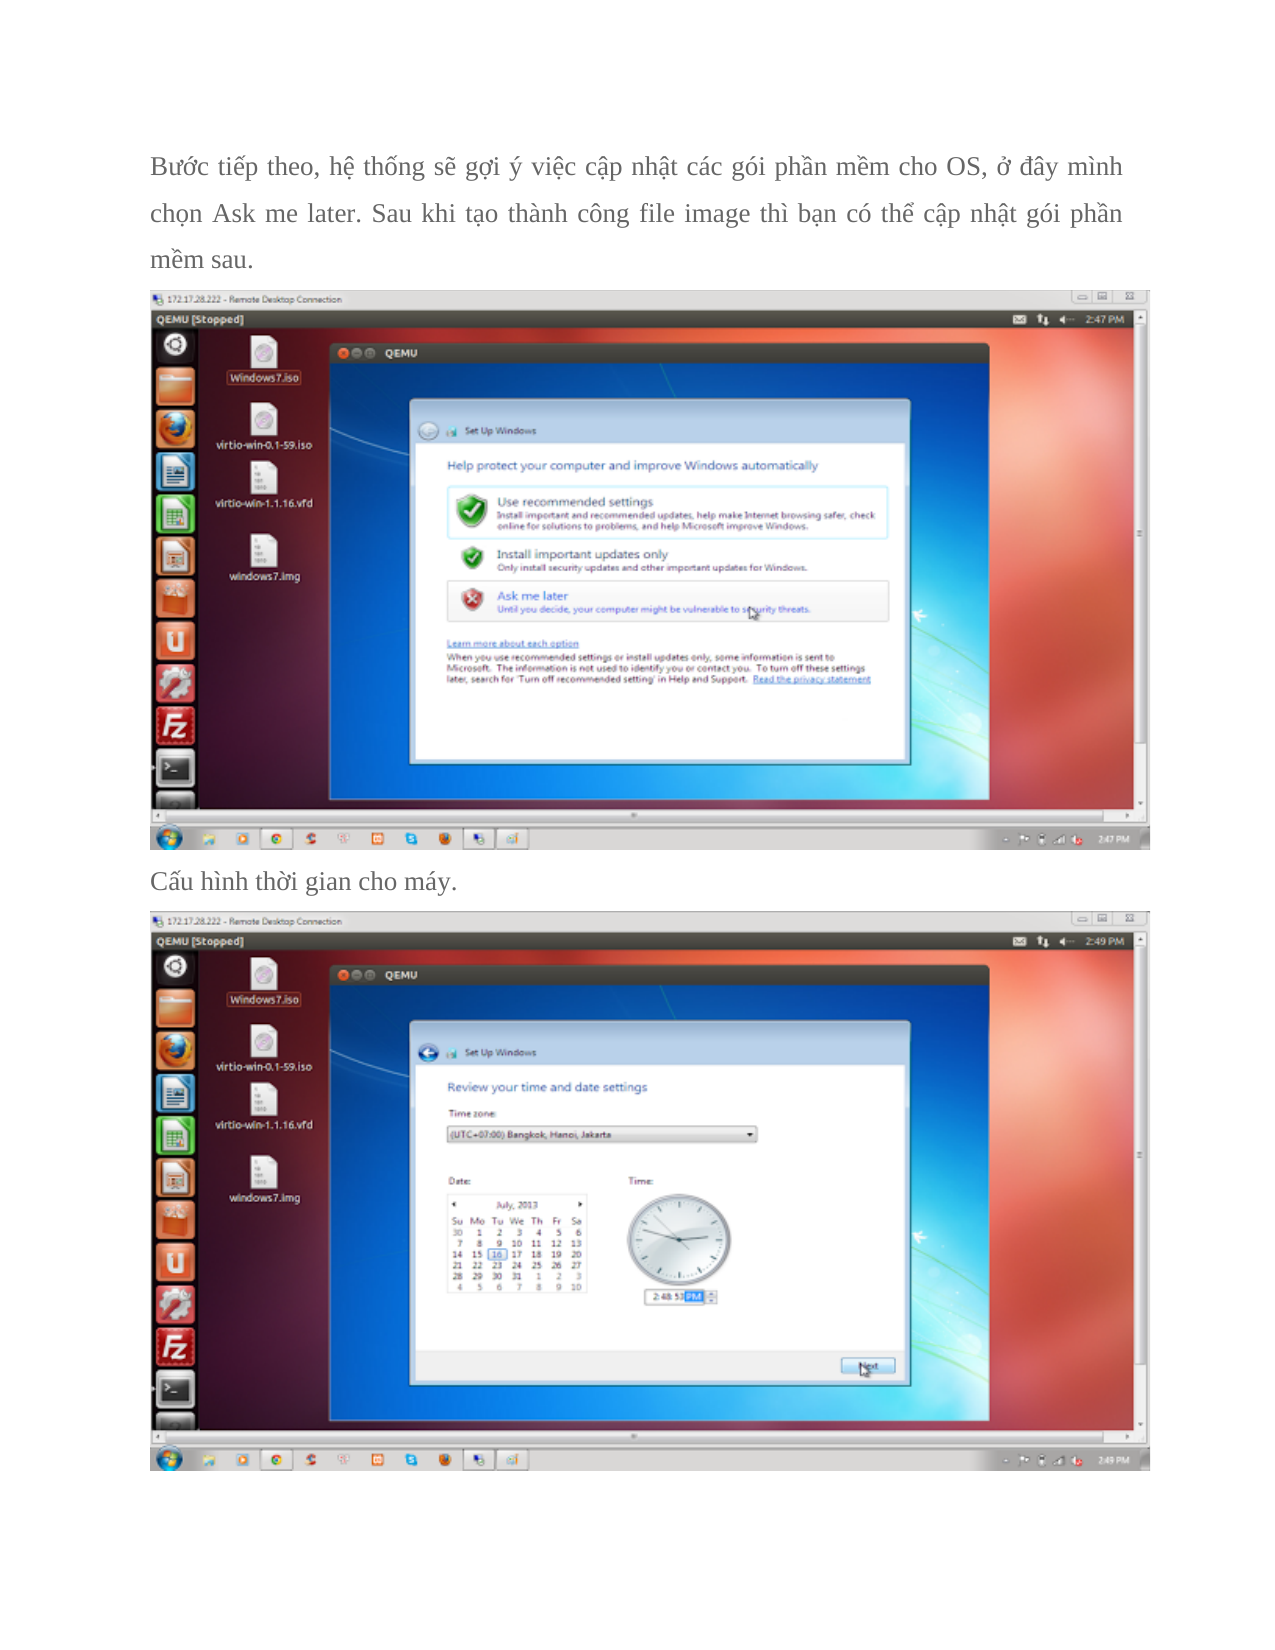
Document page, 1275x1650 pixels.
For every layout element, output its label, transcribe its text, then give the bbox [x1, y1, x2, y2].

text Cấu hình thời gian cho máy. [150, 850, 1125, 896]
text Bước tiếp theo, hệ thống sẽ gợi ý việc cập nhật các gói phần mềm cho OS, ở đây mình chọn Ask me later. Sau khi tạo thành công file image thì bạn có thể cập nhật gói phần mềm sau. [150, 150, 1125, 274]
